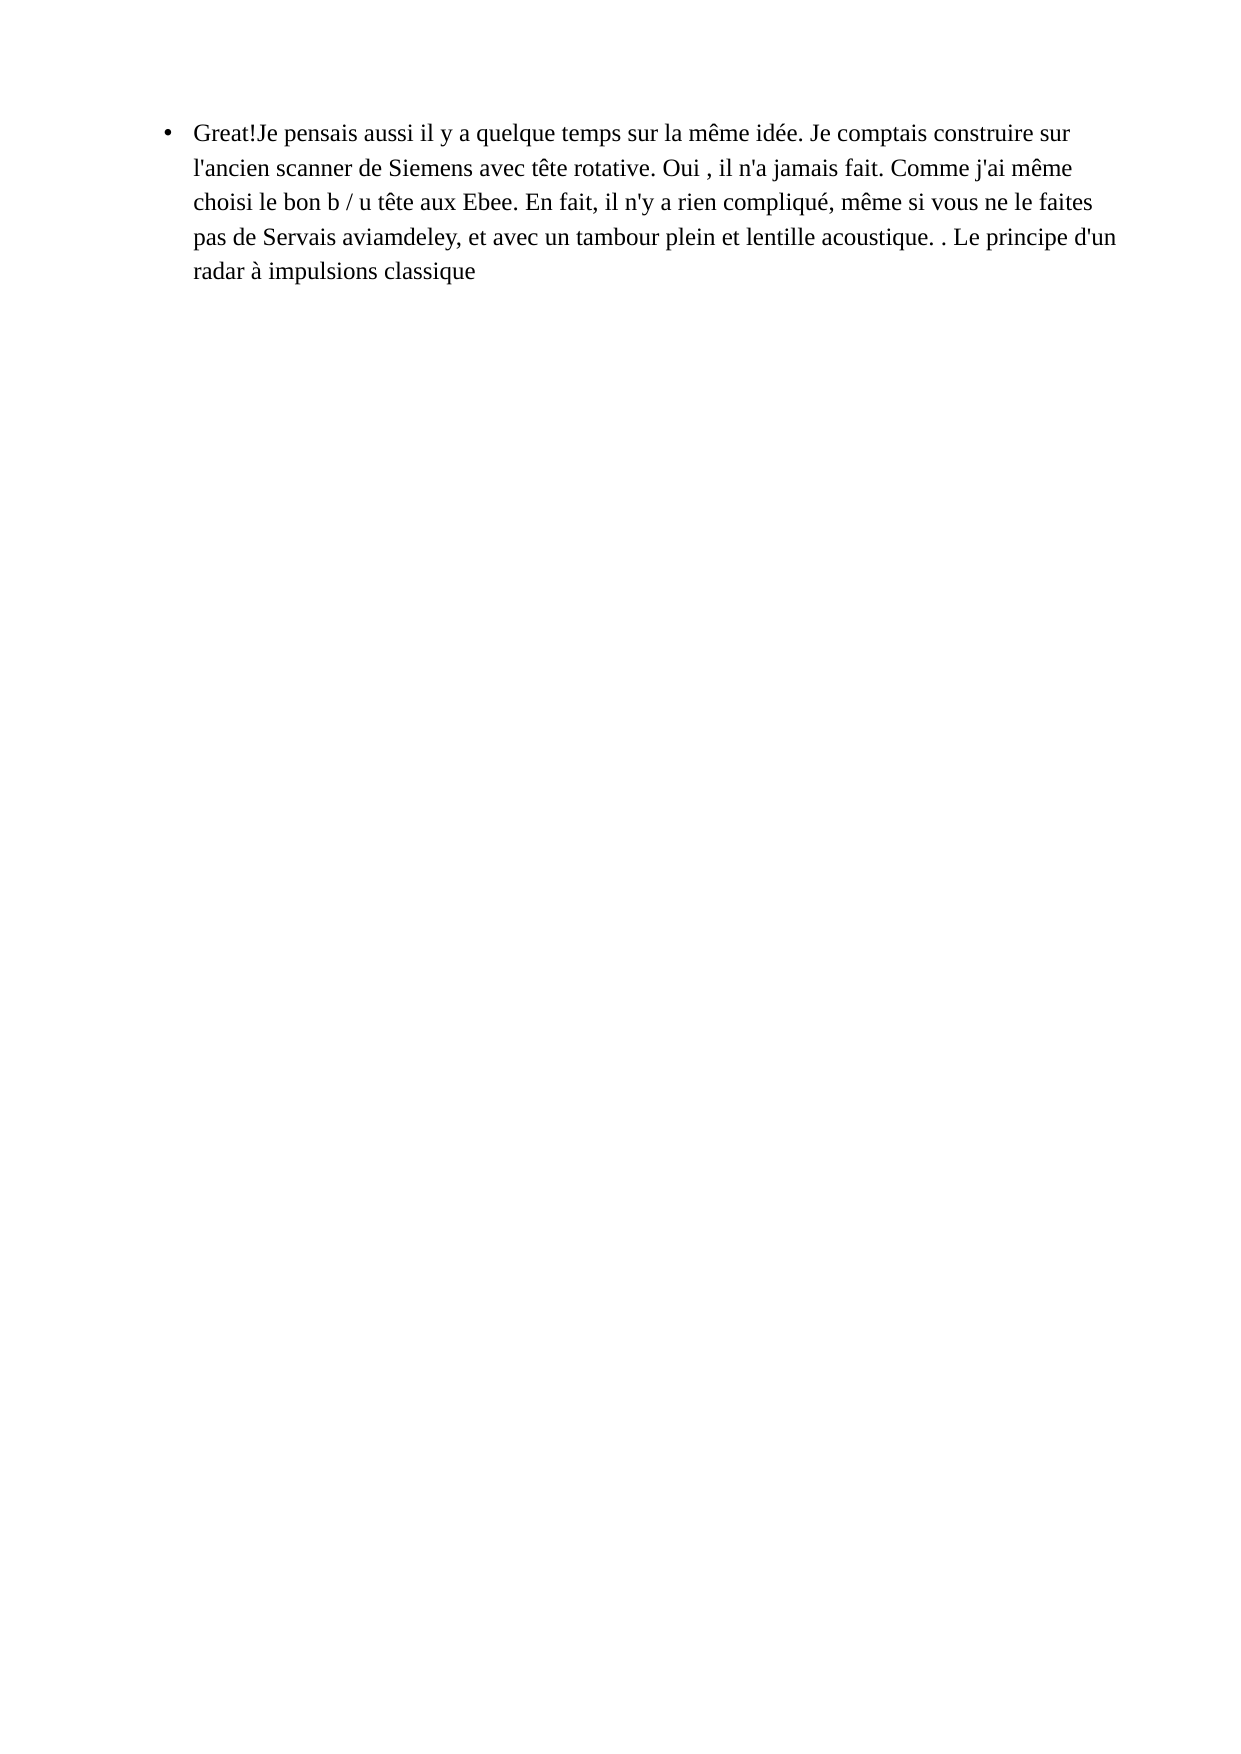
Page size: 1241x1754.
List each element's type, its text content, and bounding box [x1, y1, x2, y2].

list Great!Je pensais aussi il y a quelque temps sur la même idée. Je comptais construire sur l'ancien scanner de Siemens avec tête rotative. Oui , il n'a jamais fait. Comme j'ai même choisi le bon b / u tête aux Ebee. En fait, il n'y a rien compliqué, même si vous ne le faites pas de Servais aviamdeley, et avec un tambour plein et lentille acoustique. . Le principe d'un radar à impulsions classique Ceci est une photo, retirez la réparation en ligne medizdely: [164, 118, 1122, 285]
